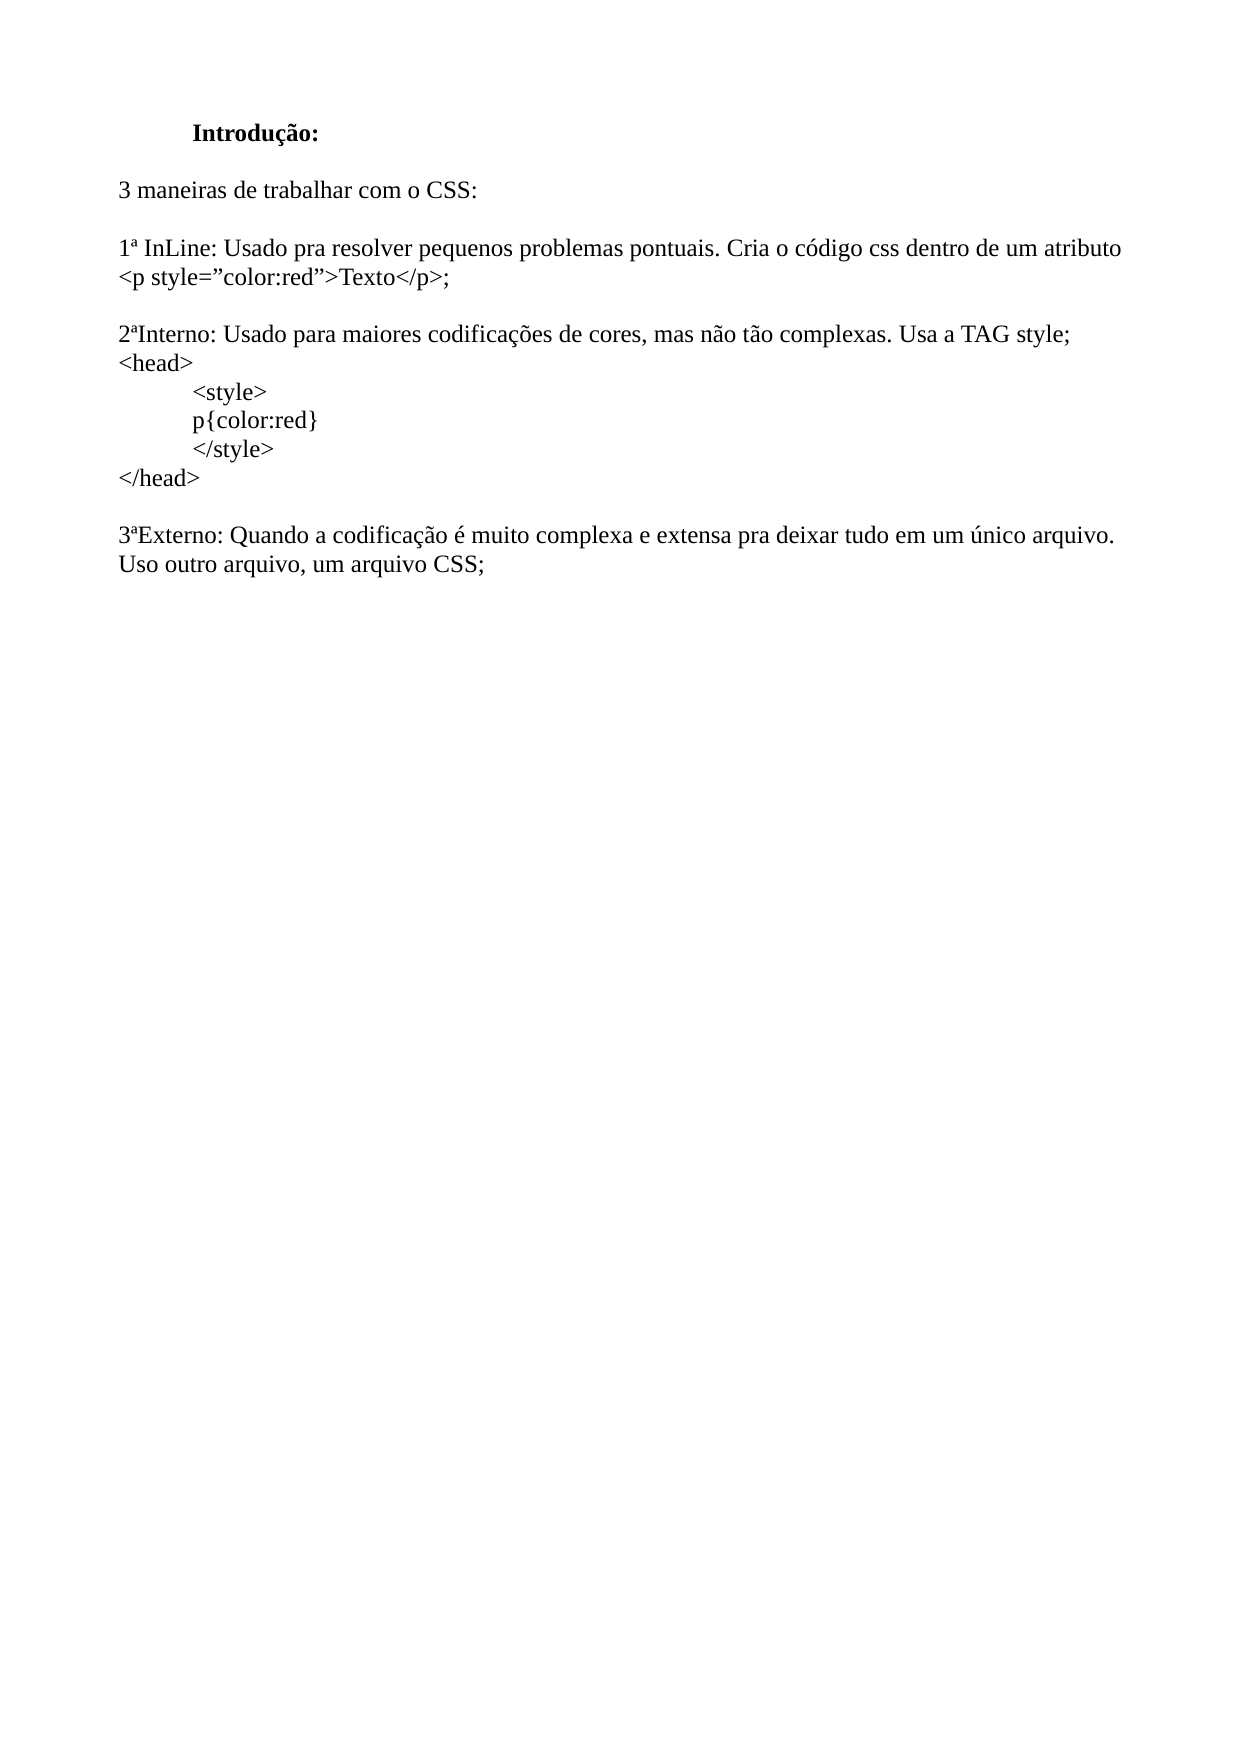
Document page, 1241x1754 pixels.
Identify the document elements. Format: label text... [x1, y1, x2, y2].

text <head> [118, 348, 1122, 377]
text Introdução: [118, 118, 1122, 147]
text 3ªExterno: Quando a codificação é muito complexa e extensa pra deixar tudo em um único arquivo. Uso outro arquivo, um arquivo CSS; [118, 521, 1122, 578]
text 3 maneiras de trabalhar com o CSS: [118, 176, 1122, 204]
text 2ªInterno: Usado para maiores codificações de cores, mas não tão complexas. Usa a TAG style; [118, 319, 1122, 348]
text p{color:red} [118, 406, 1122, 434]
text <style> [118, 377, 1122, 406]
text 1ª InLine: Usado pra resolver pequenos problemas pontuais. Cria o código css dentro de um atributo <p style=”color:red”>Texto</p>; [118, 233, 1122, 291]
text </style> [118, 434, 1122, 463]
text </head> [118, 463, 1122, 492]
